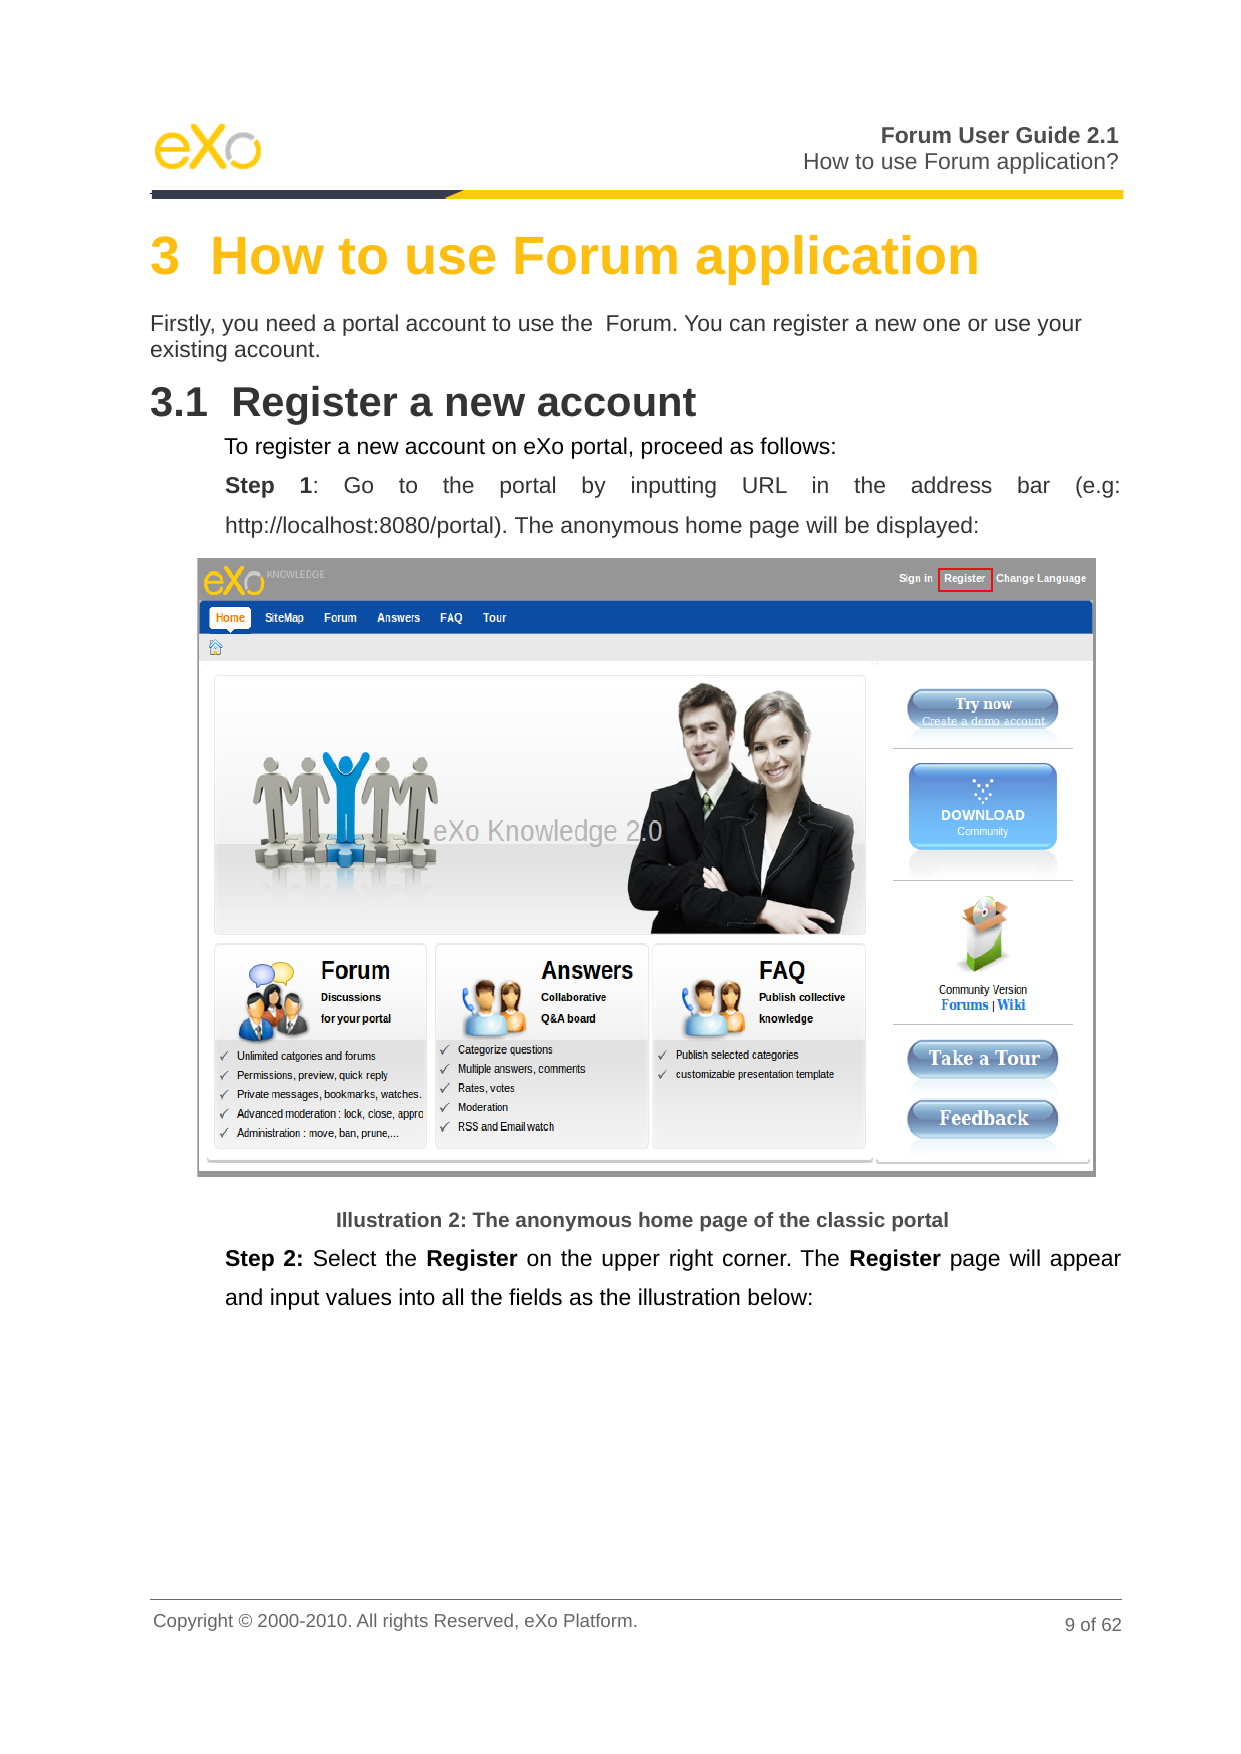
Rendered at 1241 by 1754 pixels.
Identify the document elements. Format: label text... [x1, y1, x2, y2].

subtitle Register a new account [150, 377, 1122, 425]
text To register a new account on eXo portal, proceed as follows: [224, 433, 1122, 459]
picture [155, 123, 262, 170]
picture [151, 190, 1124, 199]
picture [197, 558, 1096, 1177]
list Step 2: Select the Register on the upper right corner. The Register page will appear and input values into all the fields as the illustration below: [167, 551, 1122, 1311]
list Illustration 2: The anonymous home page of the classic portal [167, 634, 1118, 1232]
list Step 1: Go to the portal by inputting URL in the address bar (e.g: http://localhost:8080/portal). The anonymous home page will be displayed: [187, 472, 1122, 538]
text Firstly, you need a portal account to use the Forum. You can register a new one or use your existing account. [150, 309, 1122, 362]
subtitle How to use Forum application [150, 223, 1122, 286]
